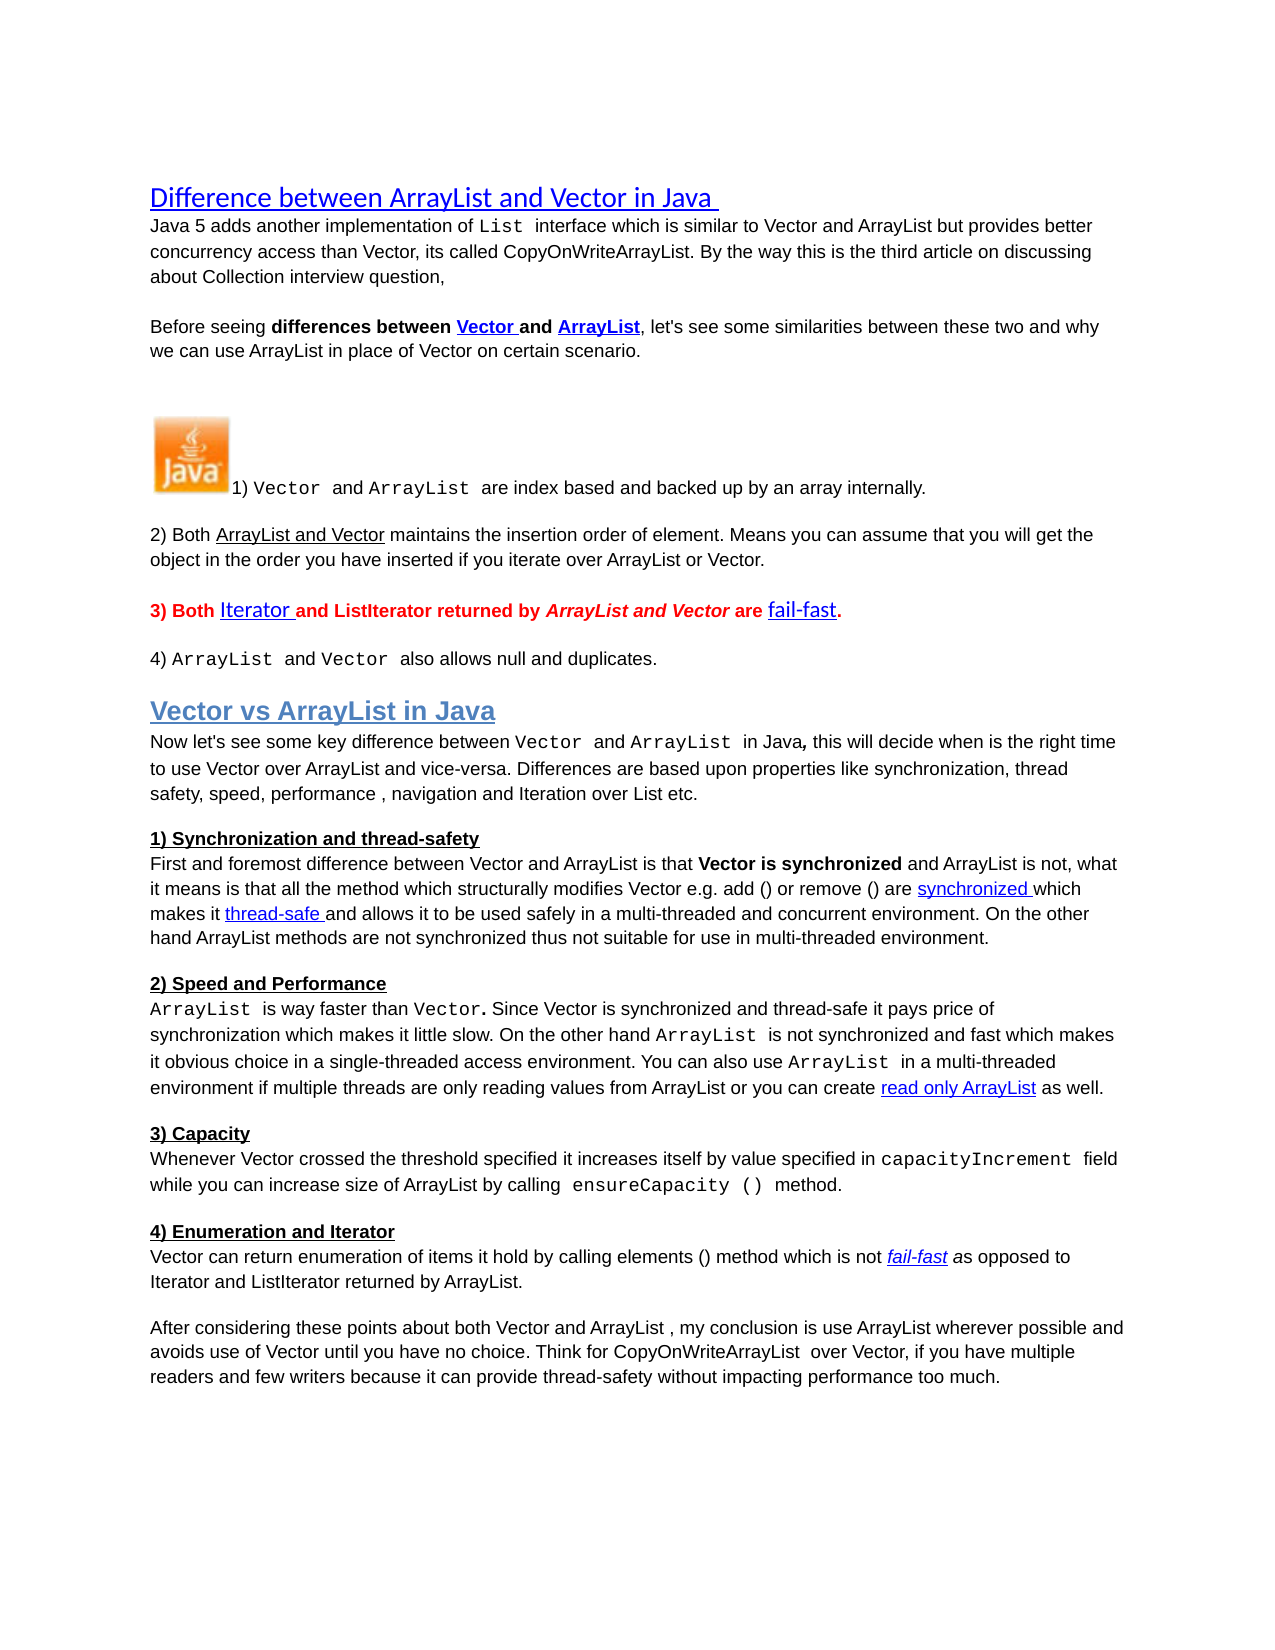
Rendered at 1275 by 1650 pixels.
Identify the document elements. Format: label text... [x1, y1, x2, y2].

text 1) Vector and ArrayList are index based and backed up by an array internally. [150, 416, 1125, 500]
text First and foremost difference between Vector and ArrayList is that Vector is synchronized and ArrayList is not, what it means is that all the method which structurally modifies Vector e.g. add () or remove () are synchronized which makes it thread-safe and allows it to be used safely in a multi-threaded and concurrent environment. On the other hand ArrayList methods are not synchronized thus not suitable for use in multi-threaded environment. [150, 853, 1125, 949]
text Now let's see some key difference between Vector and ArrayList in Java, this will decide when is the right time to use Vector over ArrayList and vice-versa. Differences are based upon properties like synchronization, thread safety, speed, performance , navigation and Iteration over List etc. [150, 731, 1125, 804]
text 3) Both Iterator and ListIterator returned by ArrayList and Vector are fail-fast. [150, 595, 1125, 623]
text ArrayList is way faster than Vector. Since Vector is synchronized and thread-safe it pays price of synchronization which makes it little slow. On the other hand ArrayList is not synchronized and fast which makes it obvious choice in a single-threaded access environment. You can also use ArrayList in a multi-threaded environment if multiple threads are only reading values from ArrayList or you can create read only ArrayList as well. [150, 998, 1125, 1098]
text Whenever Vector crossed the threshold specified it increases itself by value specified in capacityIncrement field while you can increase size of ArrayList by calling ensureCapacity () method. [150, 1147, 1125, 1197]
text 4) ArrayList and Vector also allows null and duplicates. [150, 648, 1125, 671]
text Java 5 adds another implementation of List interface which is similar to Vector and ArrayList but provides better concurrency access than Vector, its called CopyOnWriteArrayList. By the way this is the third article on discussing about Collection interview question, [150, 214, 1125, 287]
subtitle 4) Enumeration and Iterator [150, 1221, 1125, 1243]
subtitle 3) Capacity [150, 1123, 1125, 1144]
text After considering these points about both Vector and ArrayList , my conclusion is use ArrayList wherever possible and avoids use of Vector until you have no choice. Think for CopyOnWriteArrayList over Vector, if you have multiple readers and few writers because it can provide thread-safety without impacting performance too much. [150, 1317, 1125, 1388]
text Before seeing differences between Vector and ArrayList, let's see some similarities between these two and why we can use ArrayList in place of Vector on certain scenario. [150, 315, 1125, 362]
text 2) Both ArrayList and Vector maintains the insertion order of element. Means you can assume that you will get the object in the order you have inserted if you iterate over ArrayList or Vector. [150, 524, 1125, 571]
text Vector can return enumeration of items it hold by calling elements () method which is not fail-fast as opposed to Iterator and ListIterator returned by ArrayList. [150, 1246, 1125, 1292]
text Difference between ArrayList and Vector in Java [150, 150, 1125, 214]
subtitle 1) Synchronization and thread-safety [150, 828, 1125, 849]
picture [153, 416, 232, 495]
subtitle Vector vs ArrayList in Java [150, 695, 1125, 726]
subtitle 2) Speed and Performance [150, 973, 1125, 994]
